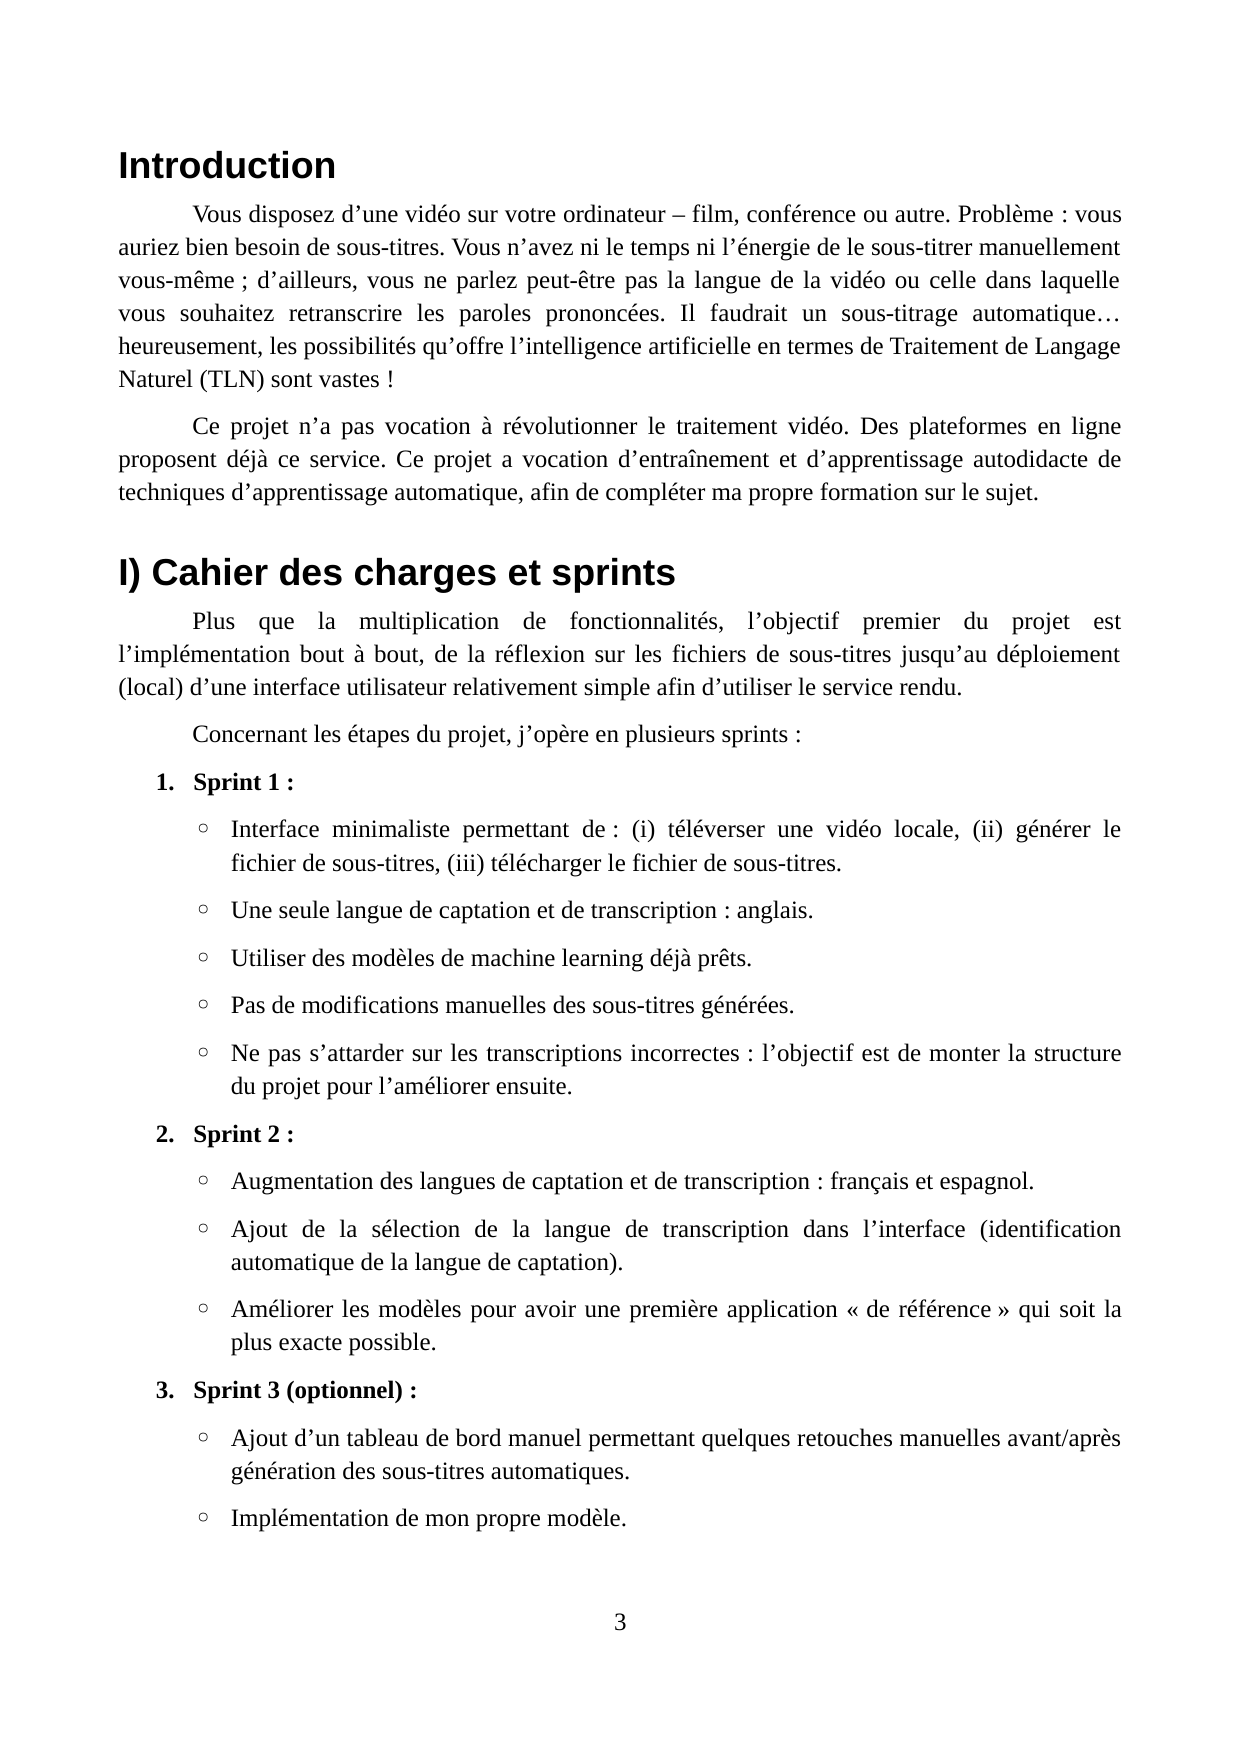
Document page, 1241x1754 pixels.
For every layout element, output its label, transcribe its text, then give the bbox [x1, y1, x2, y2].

text Plus que la multiplication de fonctionnalités, l’objectif premier du projet est l’implémentation bout à bout, de la réflexion sur les fichiers de sous-titres jusqu’au déploiement (local) d’une interface utilisateur relativement simple afin d’utiliser le service rendu. [118, 606, 1122, 701]
list Ajout d’un tableau de bord manuel permettant quelques retouches manuelles avant/après génération des sous-titres automatiques. [193, 1423, 1122, 1484]
list Pas de modifications manuelles des sous-titres générées. [193, 990, 1122, 1019]
text Concernant les étapes du projet, j’opère en plusieurs sprints : [118, 719, 1122, 748]
list Ajout de la sélection de la langue de transcription dans l’interface (identification automatique de la langue de captation). [193, 1214, 1122, 1276]
list Interface minimaliste permettant de : (i) téléverser une vidéo locale, (ii) générer le fichier de sous-titres, (iii) télécharger le fichier de sous-titres. [193, 814, 1122, 876]
list Augmentation des langues de captation et de transcription : français et espagnol. [193, 1166, 1122, 1195]
list Sprint 3 (optionnel) : [156, 1375, 1122, 1404]
text Ce projet n’a pas vocation à révolutionner le traitement vidéo. Des plateformes en ligne proposent déjà ce service. Ce projet a vocation d’entraînement et d’apprentissage autodidacte de techniques d’apprentissage automatique, afin de compléter ma propre formation sur le sujet. [118, 411, 1122, 506]
list Utiliser des modèles de machine learning déjà prêts. [193, 943, 1122, 972]
list Ne pas s’attarder sur les transcriptions incorrectes : l’objectif est de monter la structure du projet pour l’améliorer ensuite. [193, 1038, 1122, 1100]
text Vous disposez d’une vidéo sur votre ordinateur – film, conférence ou autre. Problème : vous auriez bien besoin de sous-titres. Vous n’avez ni le temps ni l’énergie de le sous-titrer manuellement vous-même ; d’ailleurs, vous ne parlez peut-être pas la langue de la vidéo ou celle dans laquelle vous souhaitez retranscrire les paroles prononcées. Il faudrait un sous-titrage automatique… heureusement, les possibilités qu’offre l’intelligence artificielle en termes de Traitement de Langage Naturel (TLN) sont vastes ! [118, 199, 1122, 393]
list Améliorer les modèles pour avoir une première application « de référence » qui soit la plus exacte possible. [193, 1294, 1122, 1356]
list Sprint 2 : [156, 1119, 1122, 1147]
list Une seule langue de captation et de transcription : anglais. [193, 895, 1122, 924]
subtitle I) Cahier des charges et sprints [118, 550, 1122, 593]
list Implémentation de mon propre modèle. [193, 1503, 1122, 1532]
subtitle Introduction [118, 143, 1122, 186]
list Sprint 1 : [156, 767, 1122, 796]
